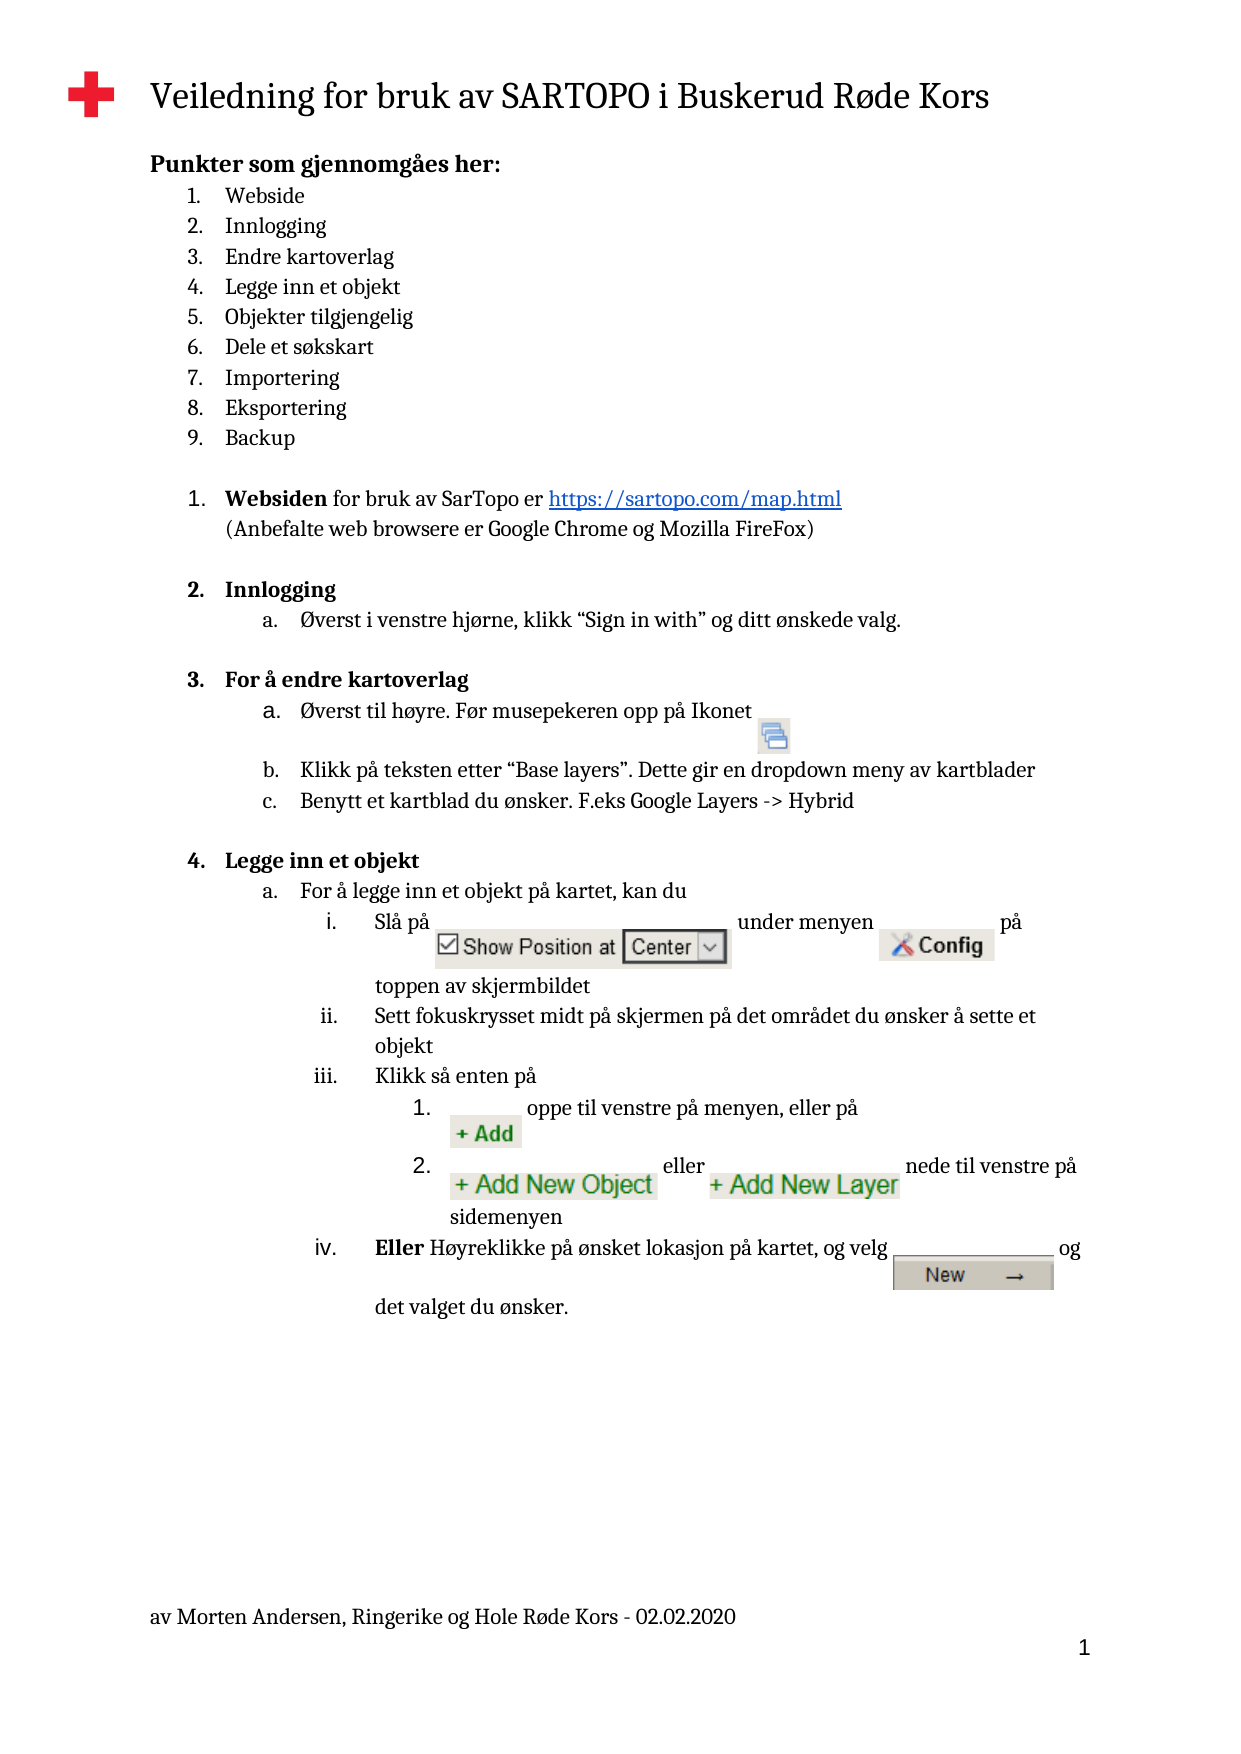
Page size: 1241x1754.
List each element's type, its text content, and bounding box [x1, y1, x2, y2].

list Eksportering [187, 394, 1091, 421]
list Øverst til høyre. Før musepekeren opp på Ikonet [262, 697, 1091, 753]
list Eller Høyreklikke på ønsket lokasjon på kartet, og velg og det valget du ønsker. [337, 1234, 1091, 1350]
text Punkter som gjennomgåes her: [150, 150, 1091, 179]
list Backup [187, 425, 1091, 451]
list Slå på under menyen på toppen av skjermbildet [337, 908, 1091, 999]
list For å endre kartoverlag [187, 667, 1091, 693]
list Innlogging [187, 213, 1091, 239]
list Legge inn et objekt [187, 848, 1091, 874]
list Sett fokuskrysset midt på skjermen på det området du ønsker å sette et objekt [337, 1003, 1091, 1059]
list Objekter tilgjengelig [187, 304, 1091, 330]
list Innlogging [187, 577, 1091, 603]
list Endre kartoverlag [187, 243, 1091, 270]
list Webside [187, 183, 1091, 209]
list Importering [187, 364, 1091, 391]
list Klikk så enten på [337, 1063, 1091, 1090]
list eller nede til venstre på sidemenyen [412, 1152, 1091, 1230]
list Websiden for bruk av SarTopo er https://sartopo.com/map.html (Anbefalte web browsere er Google Chrome og Mozilla FireFox) [187, 485, 1091, 542]
list For å legge inn et objekt på kartet, kan du [262, 878, 1091, 904]
list Legge inn et objekt [187, 274, 1091, 300]
list Øverst i venstre hjørne, klikk “Sign in with” og ditt ønskede valg. [262, 607, 1091, 633]
list Benytt et kartblad du ønsker. F.eks Google Layers -> Hybrid [262, 787, 1091, 814]
list Dele et søkskart [187, 334, 1091, 360]
list oppe til venstre på menyen, eller på [412, 1093, 1091, 1148]
list Klikk på teksten etter “Base layers”. Dette gir en dropdown meny av kartblader [262, 757, 1091, 784]
